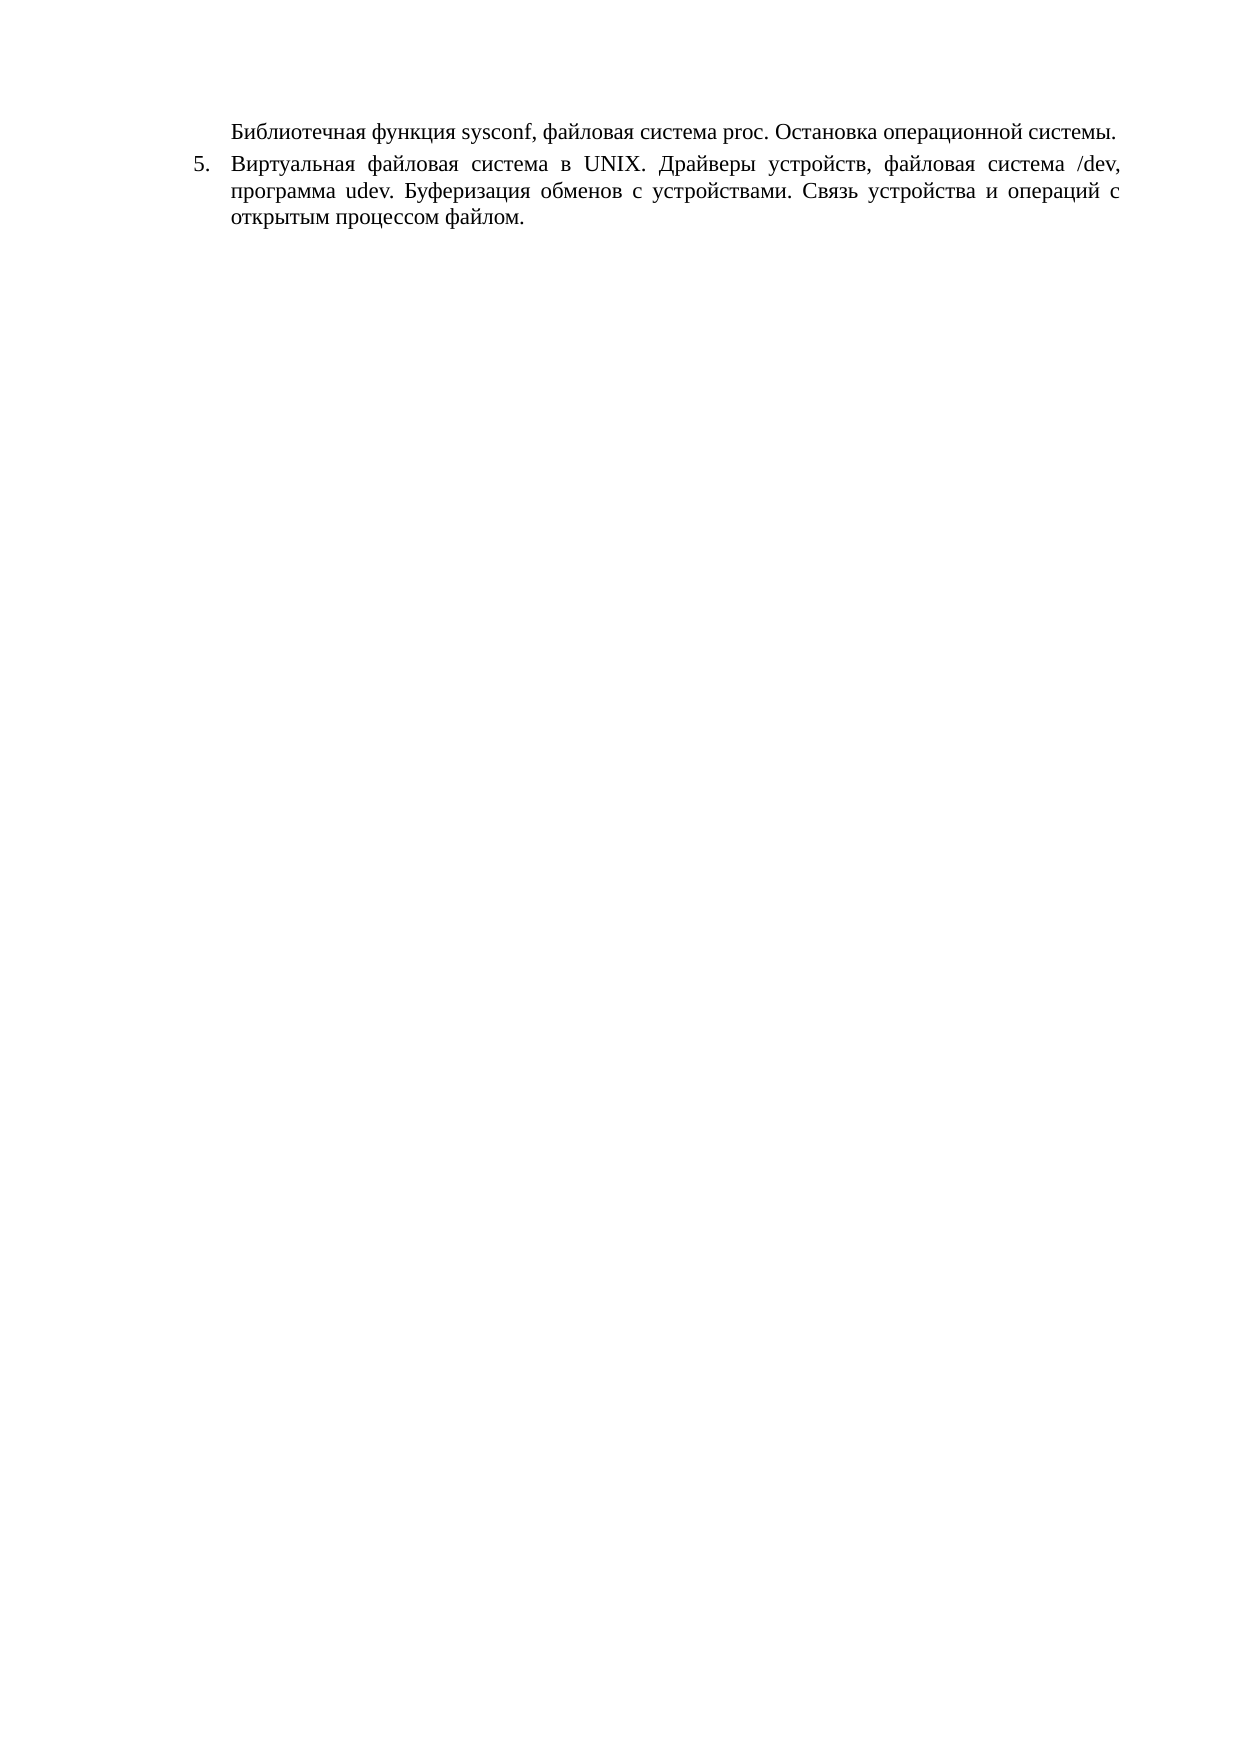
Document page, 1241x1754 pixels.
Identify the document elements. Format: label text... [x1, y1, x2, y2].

list Библиотечная функция sysconf, файловая система proc. Остановка операционной системы. [193, 118, 1122, 144]
list Виртуальная файловая система в UNIX. Драйверы устройств, файловая система /dev, программа udev. Буферизация обменов с устройствами. Связь устройства и операций с открытым процессом файлом. [193, 150, 1122, 229]
